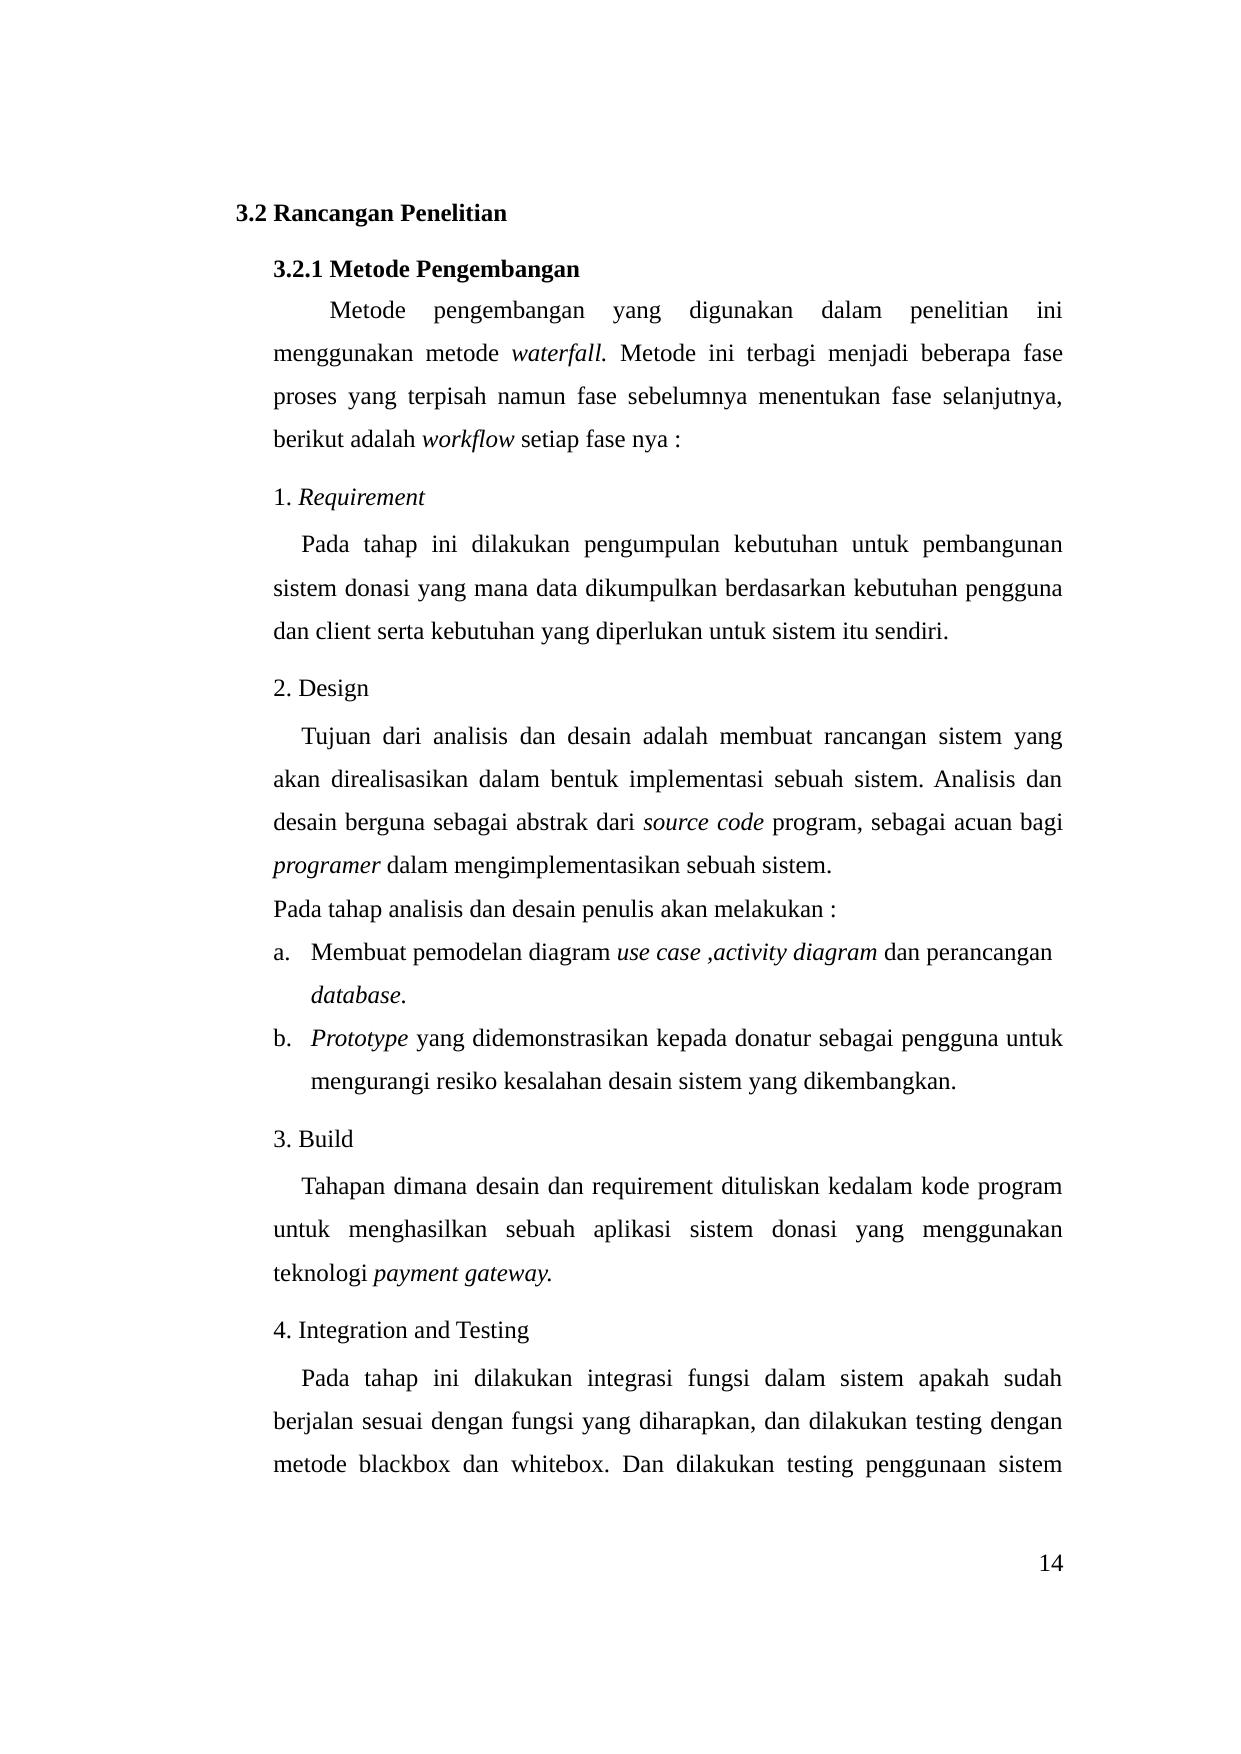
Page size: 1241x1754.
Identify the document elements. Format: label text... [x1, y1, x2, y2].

text 2. Design [273, 673, 1063, 702]
text 1. Requirement [273, 482, 1063, 511]
text Pada tahap ini dilakukan pengumpulan kebutuhan untuk pembangunan sistem donasi yang mana data dikumpulkan berdasarkan kebutuhan pengguna dan client serta kebutuhan yang diperlukan untuk sistem itu sendiri. [273, 529, 1063, 644]
subtitle 3.2 Rancangan Penelitian [236, 198, 1063, 227]
list Tujuan dari analisis dan desain adalah membuat rancangan sistem yang akan direalisasikan dalam bentuk implementasi sebuah sistem. Analisis dan desain berguna sebagai abstrak dari source code program, sebagai acuan bagi programer dalam mengimplementasikan sebuah sistem. [273, 721, 1063, 879]
list Membuat pemodelan diagram use case ,activity diagram dan perancangan database. [273, 937, 1063, 1009]
text 4. Integration and Testing [273, 1315, 1063, 1344]
text Metode pengembangan yang digunakan dalam penelitian ini menggunakan metode waterfall. Metode ini terbagi menjadi beberapa fase proses yang terpisah namun fase sebelumnya menentukan fase selanjutnya, berikut adalah workflow setiap fase nya : [273, 295, 1063, 453]
text Pada tahap ini dilakukan integrasi fungsi dalam sistem apakah sudah berjalan sesuai dengan fungsi yang diharapkan, dan dilakukan testing dengan metode blackbox dan whitebox. Dan dilakukan testing penggunaan sistem [273, 1363, 1063, 1478]
subtitle 3.2.1 Metode Pengembangan [273, 254, 1063, 282]
text 3. Build [273, 1124, 1063, 1153]
text Tahapan dimana desain dan requirement dituliskan kedalam kode program untuk menghasilkan sebuah aplikasi sistem donasi yang menggunakan teknologi payment gateway. [273, 1171, 1063, 1286]
list Pada tahap analisis dan desain penulis akan melakukan : [273, 894, 1063, 922]
list Prototype yang didemonstrasikan kepada donatur sebagai pengguna untuk mengurangi resiko kesalahan desain sistem yang dikembangkan. [273, 1023, 1063, 1095]
